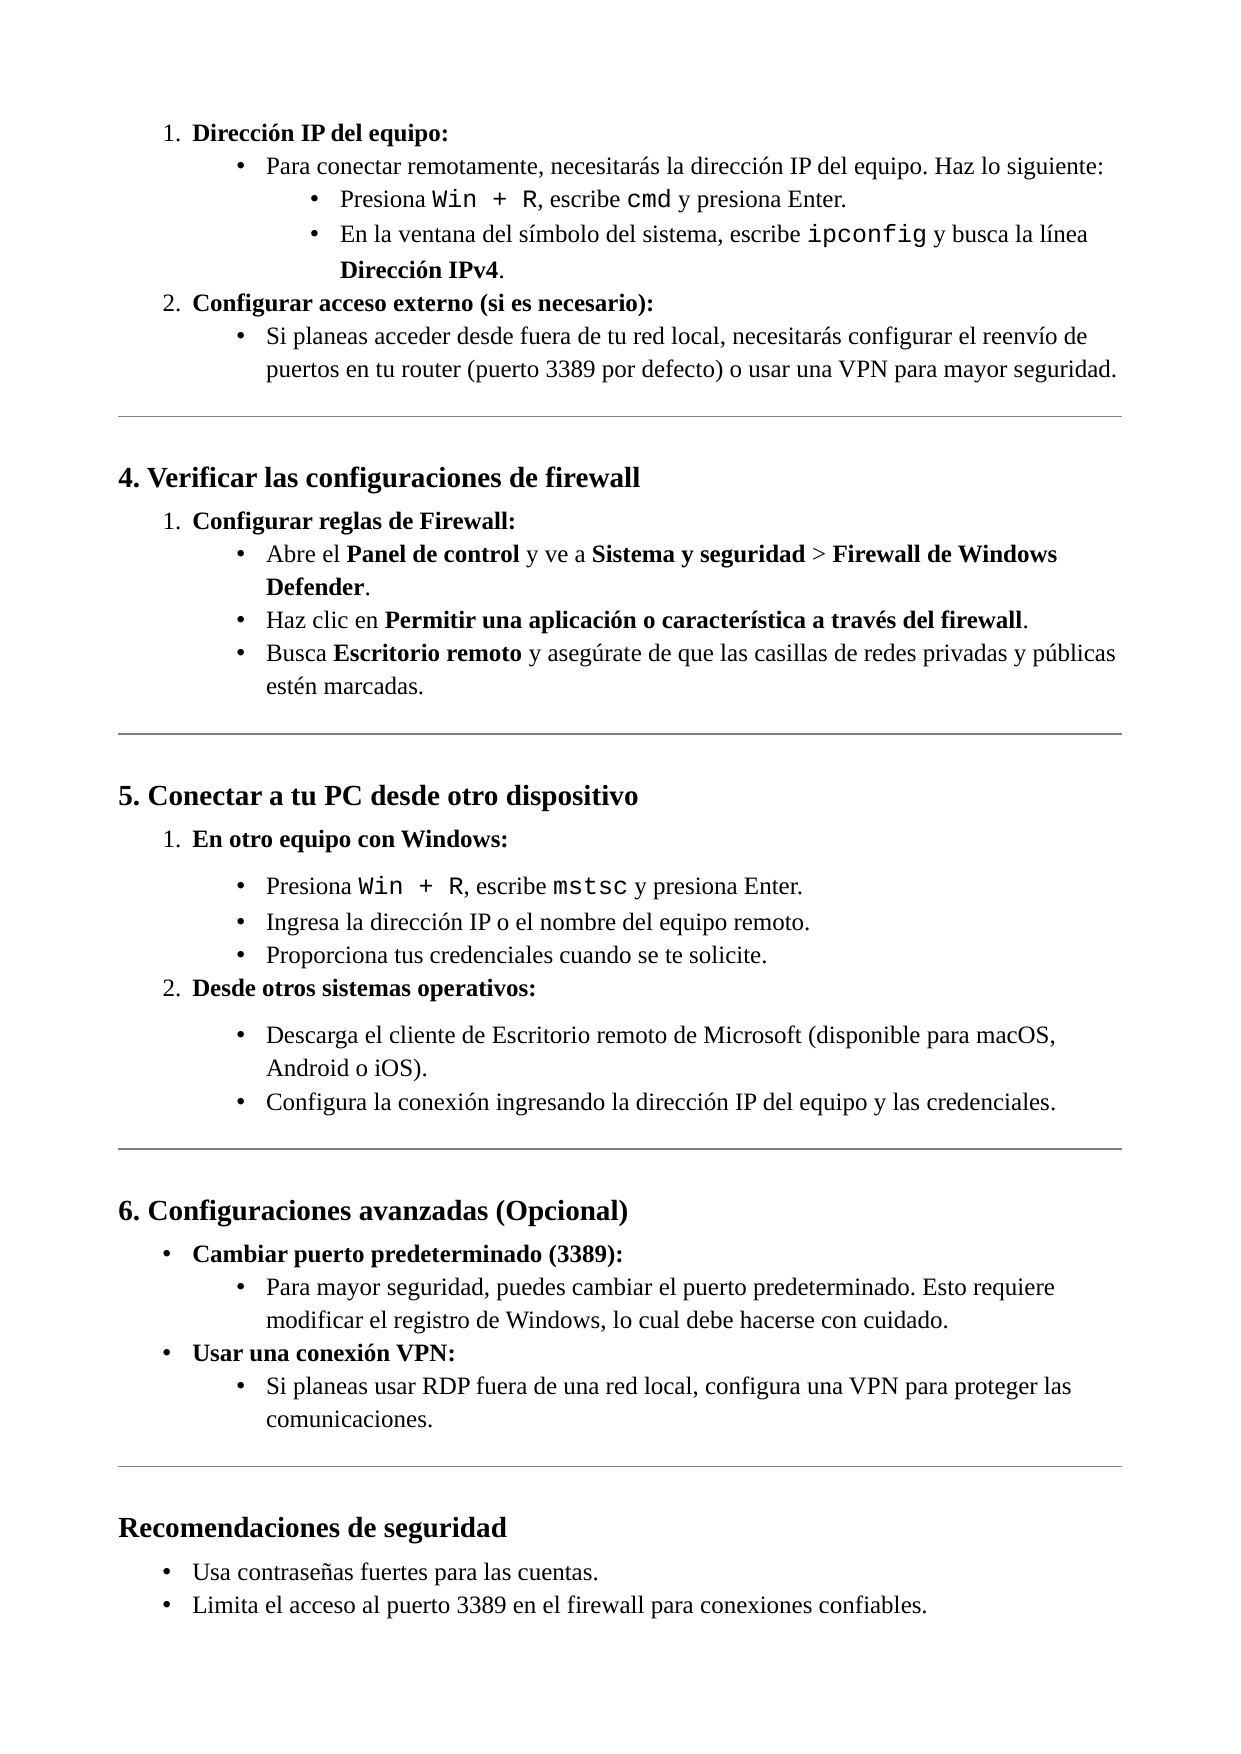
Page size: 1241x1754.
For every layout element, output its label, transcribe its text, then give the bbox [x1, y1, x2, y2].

list Ingresa la dirección IP o el nombre del equipo remoto. [236, 907, 1122, 936]
list Configurar reglas de Firewall: [162, 506, 1122, 535]
list Presiona Win + R, escribe mstsc y presiona Enter. [236, 871, 1122, 902]
list Presiona Win + R, escribe cmd y presiona Enter. [310, 184, 1122, 215]
list Haz clic en Permitir una aplicación o característica a través del firewall. [236, 605, 1122, 634]
subtitle 6. Configuraciones avanzadas (Opcional) [118, 1193, 1122, 1227]
subtitle 4. Verificar las configuraciones de firewall [118, 460, 1122, 494]
list Desde otros sistemas operativos: [162, 973, 1122, 1002]
list Usar una conexión VPN: [162, 1338, 1122, 1367]
list Abre el Panel de control y ve a Sistema y seguridad > Firewall de Windows Defender. [236, 539, 1122, 601]
list Si planeas acceder desde fuera de tu red local, necesitarás configurar el reenvío de puertos en tu router (puerto 3389 por defecto) o usar una VPN para mayor seguridad. [236, 321, 1122, 382]
list En la ventana del símbolo del sistema, escribe ipconfig y busca la línea Dirección IPv4. [310, 219, 1122, 283]
list En otro equipo con Windows: [162, 824, 1122, 853]
list Configura la conexión ingresando la dirección IP del equipo y las credenciales. [236, 1087, 1122, 1115]
list Para conectar remotamente, necesitarás la dirección IP del equipo. Haz lo siguiente: [236, 151, 1122, 180]
list Proporciona tus credenciales cuando se te solicite. [236, 940, 1122, 969]
list Configurar acceso externo (si es necesario): [162, 288, 1122, 316]
list Limita el acceso al puerto 3389 en el firewall para conexiones confiables. [162, 1590, 1122, 1618]
subtitle 5. Conectar a tu PC desde otro dispositivo [118, 778, 1122, 811]
list Cambiar puerto predeterminado (3389): [162, 1239, 1122, 1268]
list Usa contraseñas fuertes para las cuentas. [162, 1557, 1122, 1585]
list Si planeas usar RDP fuera de una red local, configura una VPN para proteger las comunicaciones. [236, 1371, 1122, 1433]
list Busca Escritorio remoto y asegúrate de que las casillas de redes privadas y públicas estén marcadas. [236, 638, 1122, 700]
subtitle Recomendaciones de seguridad [118, 1511, 1122, 1544]
list Para mayor seguridad, puedes cambiar el puerto predeterminado. Esto requiere modificar el registro de Windows, lo cual debe hacerse con cuidado. [236, 1272, 1122, 1334]
list Descarga el cliente de Escritorio remoto de Microsoft (disponible para macOS, Android o iOS). [236, 1021, 1122, 1082]
list Dirección IP del equipo: [162, 118, 1122, 147]
